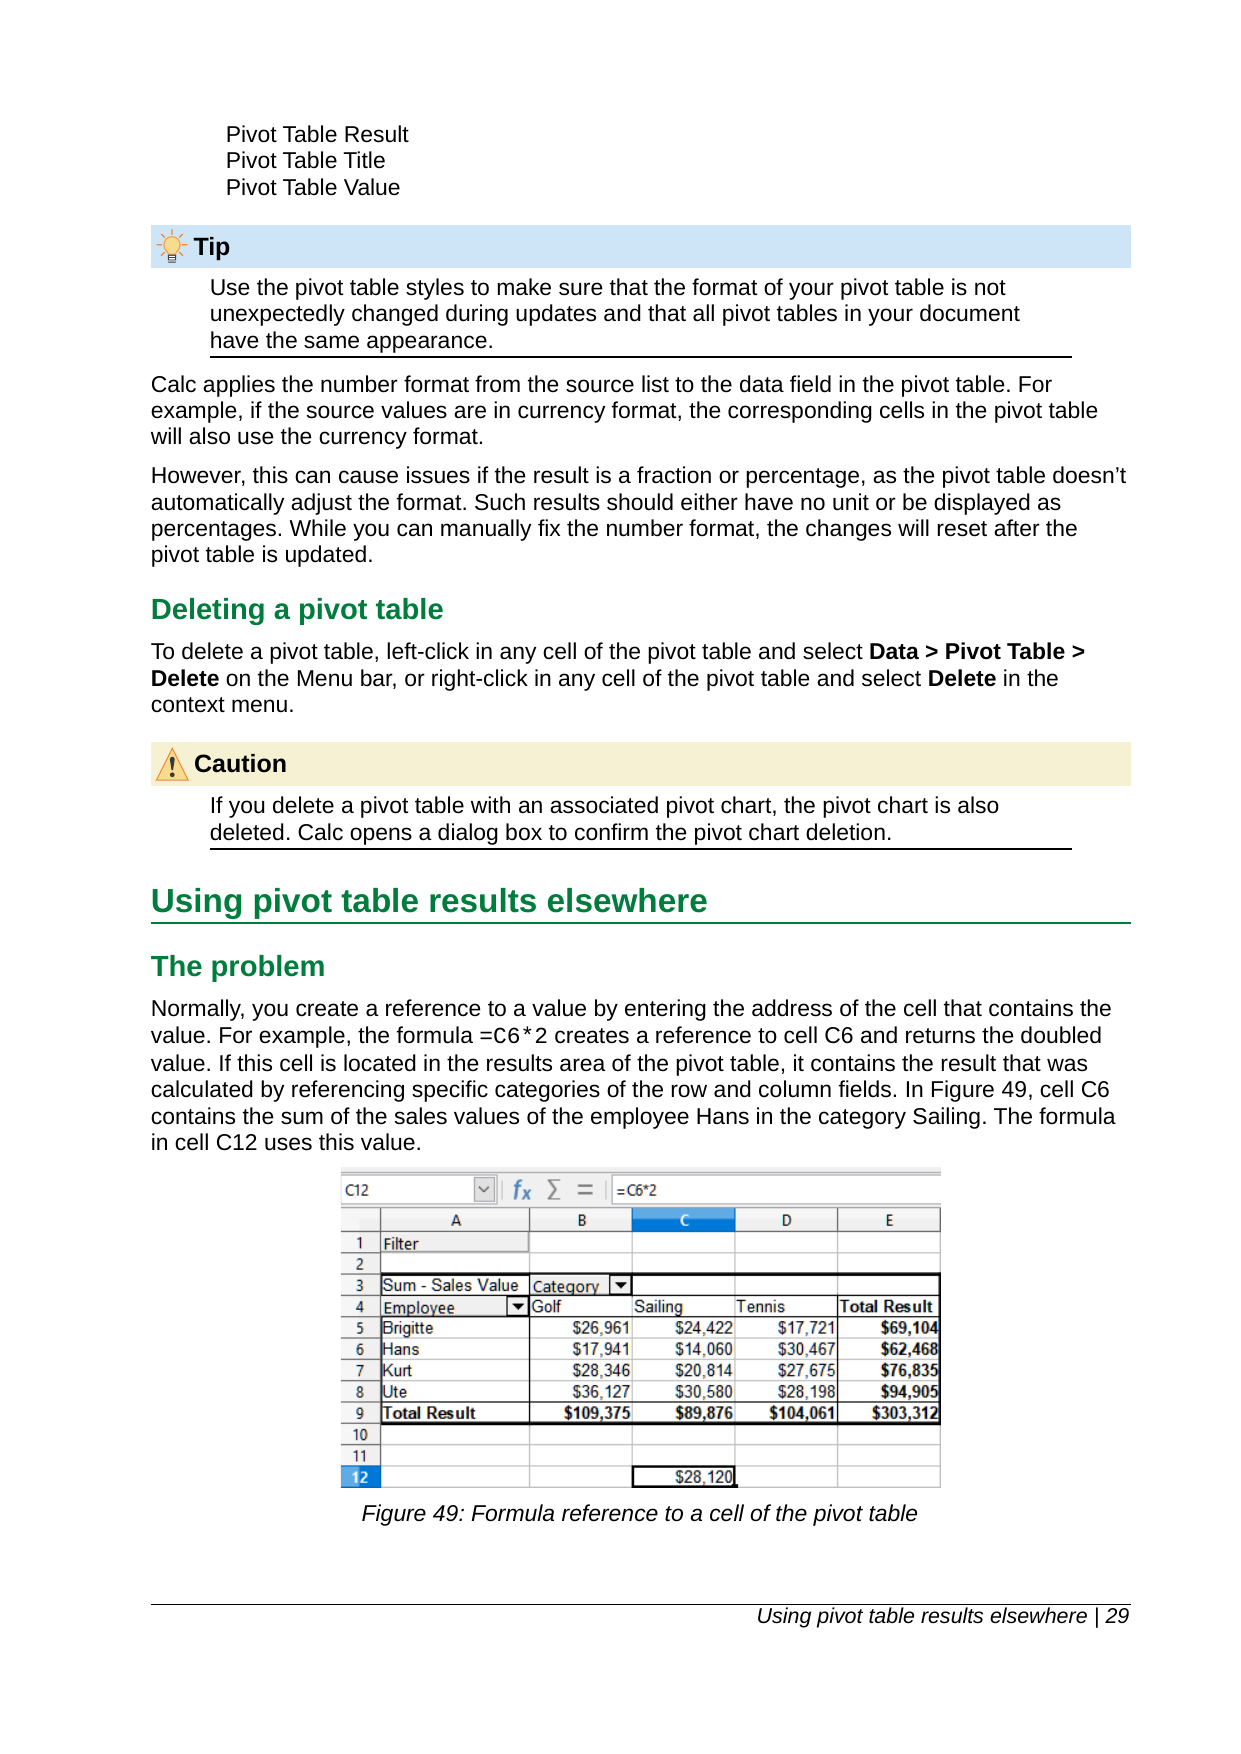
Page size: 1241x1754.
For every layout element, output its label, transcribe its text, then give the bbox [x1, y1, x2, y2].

subtitle Caution [151, 742, 1131, 786]
text Normally, you create a reference to a value by entering the address of the cell that contains the value. For example, the formula =C6*2 creates a reference to cell C6 and returns the doubled value. If this cell is located in the results area of the pivot table, it contains the result that was calculated by referencing specific categories of the row and column fields. In Figure 49, cell C6 contains the sum of the sales values of the employee Hans in the category Sailing. The formula in cell C12 uses this value. [151, 995, 1131, 1155]
subtitle Using pivot table results elsewhere [151, 881, 1131, 922]
list Pivot Table Title [226, 147, 1131, 174]
text Figure 49: Formula reference to a cell of the pivot table [341, 1500, 941, 1527]
text Calc applies the number format from the source list to the data field in the pivot table. For example, if the source values are in currency format, the corresponding cells in the pivot table will also use the currency format. [151, 371, 1131, 450]
list Pivot Table Value [226, 174, 1131, 200]
text Use the pivot table styles to make sure that the format of your pivot table is not unexpectedly changed during updates and that all pivot tables in your document have the same appearance. [209, 274, 1072, 358]
text If you delete a pivot table with an associated pivot chart, the pivot chart is also deleted. Calc opens a dialog box to confirm the pivot chart deletion. [209, 792, 1072, 850]
text However, this can cause issues if the result is a fraction or percentage, as the pivot table doesn’t automatically adjust the format. Such results should either have no unit or be displayed as percentages. While you can manually fix the number format, the changes will reset after the pivot table is updated. [151, 462, 1131, 568]
picture [340, 1167, 941, 1488]
subtitle Deleting a pivot table [151, 592, 1131, 626]
subtitle Tip [151, 225, 1131, 268]
text To delete a pivot table, left-click in any cell of the pivot table and select Data > Pivot Table > Delete on the Menu bar, or right-click in any cell of the pivot table and select Delete in the context menu. [151, 638, 1131, 717]
subtitle The problem [151, 949, 1131, 983]
list Pivot Table Result [226, 121, 1131, 147]
